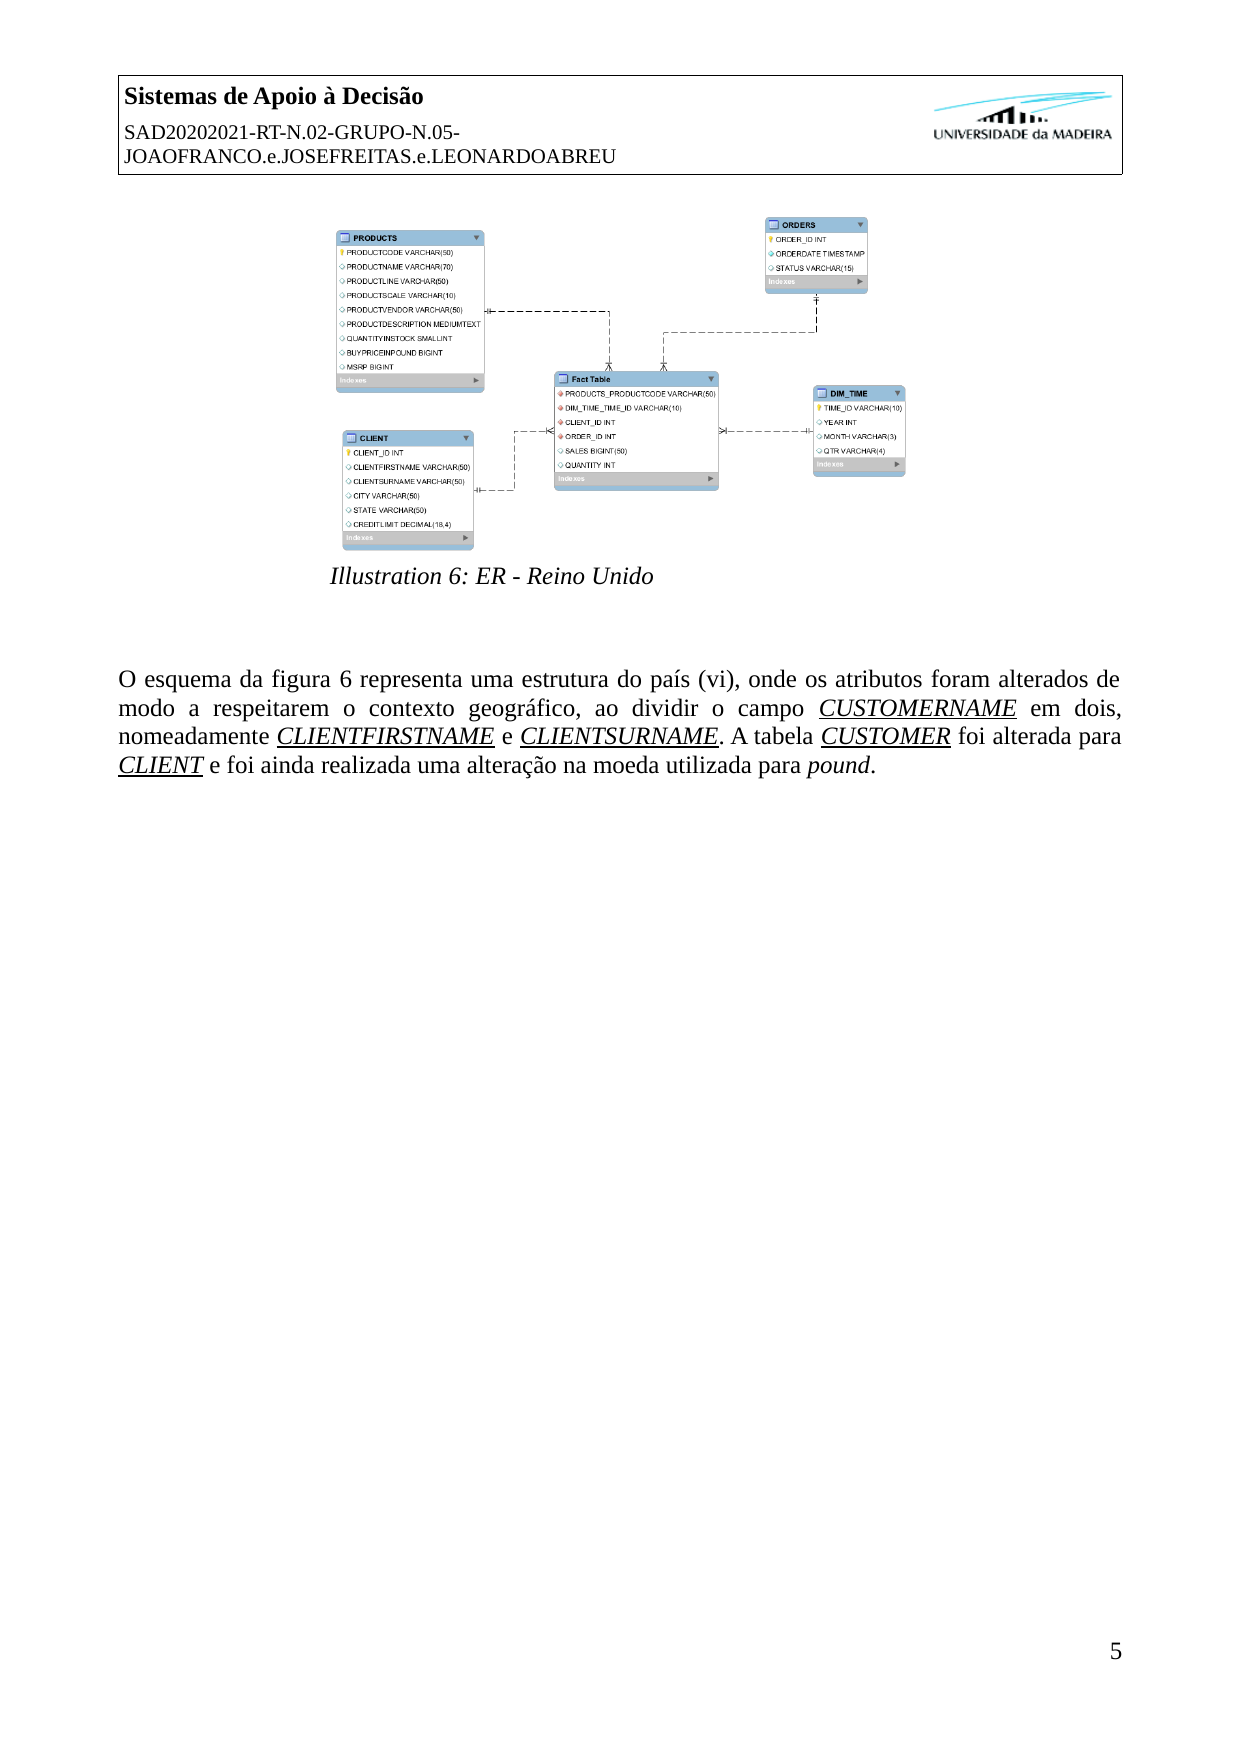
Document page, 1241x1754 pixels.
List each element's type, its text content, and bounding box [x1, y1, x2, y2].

text O esquema da figura 6 representa uma estrutura do país (vi), onde os atributos foram alterados de modo a respeitarem o contexto geográfico, ao dividir o campo CUSTOMERNAME em dois, nomeadamente CLIENTFIRSTNAME e CLIENTSURNAME. A tabela CUSTOMER foi alterada para CLIENT e foi ainda realizada uma alteração na moeda utilizada para pound. [118, 664, 1122, 779]
text Illustration 6: ER - Reino Unido [329, 556, 911, 590]
picture [919, 80, 1120, 146]
picture [329, 210, 911, 556]
